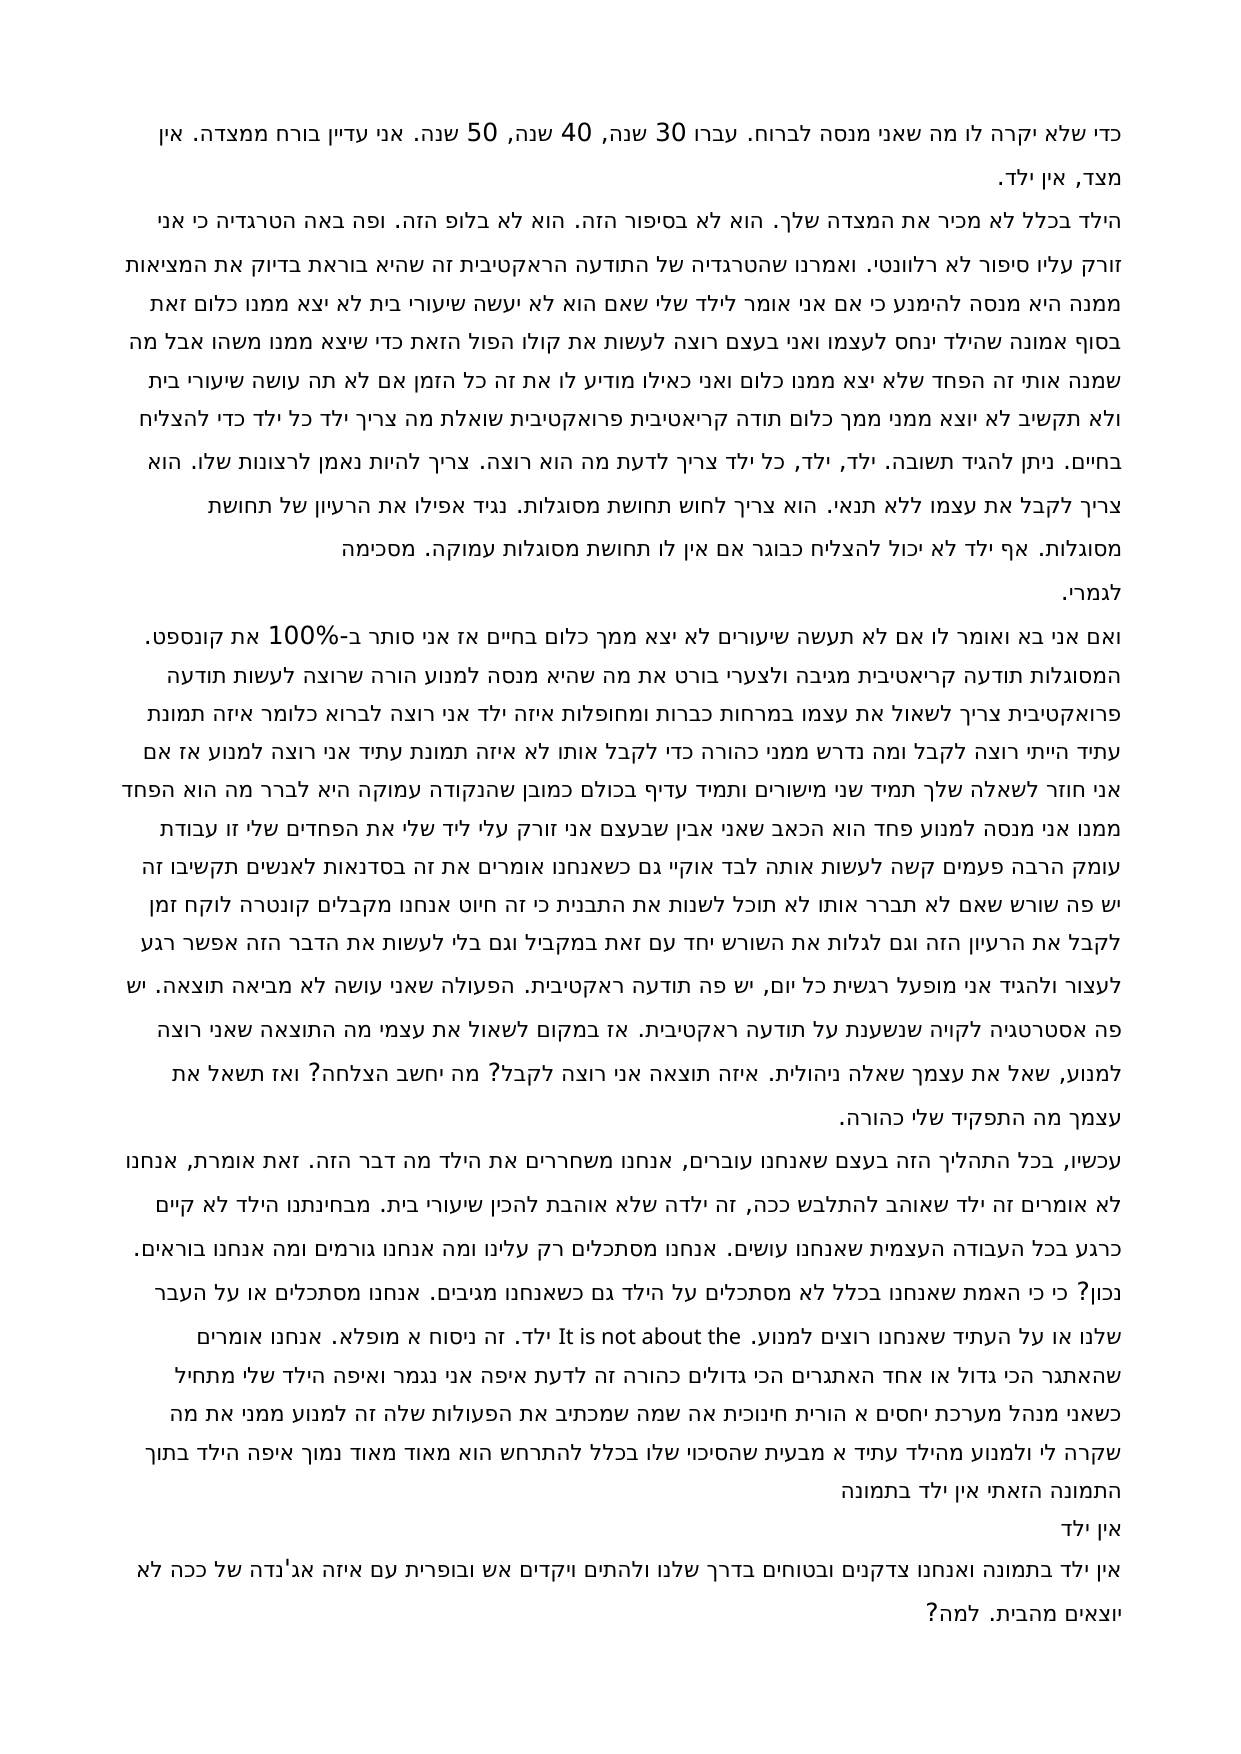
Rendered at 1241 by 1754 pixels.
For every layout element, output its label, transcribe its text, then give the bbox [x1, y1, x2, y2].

text אין ילד בתמונה ואנחנו צדקנים ובטוחים בדרך שלנו ולהתים ויקדים אש ובופרית עם איזה אג'נדה של ככה לא יוצאים מהבית. למה? [118, 1554, 1122, 1627]
text עכשיו, בכל התהליך הזה בעצם שאנחנו עוברים, אנחנו משחררים את הילד מה דבר הזה. זאת אומרת, אנחנו לא אומרים זה ילד שאוהב להתלבש ככה, זה ילדה שלא אוהבת להכין שיעורי בית. מבחינתנו הילד לא קיים כרגע בכל העבודה העצמית שאנחנו עושים. אנחנו מסתכלים רק עלינו ומה אנחנו גורמים ומה אנחנו בוראים. [118, 1146, 1122, 1262]
text קודם כל אני אומר כל הצירה היא מבורכת. אני הייתי עובד ככה אם יש לי טקס בחיים מול אחד הילדים שקוראים בו שני דברים אחד אני מאבד את השקט הנפשי שלי באופן קבוע על אותם הדברים הייתי יוצר לשאול שאלה ופעם שנייה אם אני לא מצליח להשיג תוצאות שונות מול הילד הייתי יוצר לשאול שאלה ופה הייתי עושה עבודה באחד משני ממדים כמובן שהעבודה העמוקה היא לשאול מה בעצם מאיים עליי מאיזה עתיד אני מנסה לברוח כלומר מאיזה פחד או כאב שלי אני מנסה לברוח שזו השלכה על הילד ופעם שנייה איזה עתיד אני מנסה למנוע א מהילד הרבה פעמים כשאני פוגש הורים שנלחמים הם מרגישים שיש להם ילד outטל א לא ממושמע אני אומר למה זה הוא לא ממושמע לא עושה שיעורים הוא עושה מה שבא לור טהטה וכשאני הולך איתם על התודעה הראקטיבית שלהם איזה תמונת עתיד הם רואים שתתרחש לילד הם רואים את הילד זרוק בשוחן בלי שיניים שהיו את הכליה ומכרו אותה כ הוא לא עשה שיעורים אבל כשאנחנו מתבוננים על הילד באופן נטרלי מכניסים אותו לאיזה אקסלזה ערך מוחלט אנחנו מגלים ילד חכם אינטליגנטי שהולך נגד הזרם עושה מה שהוא רוצה מנהיג חברתי וההורה עומד מולו ורואה את הילד בשוחה ו ותוקף את הילד על זה שהוא כן הוא לא מכין שיעורים כי אם הוא לא הכין שיעורים הוא גמור בשוחה הילד מנהיג חכם אינטליגנטי כריזמטי נאמן לעצמו ומסוגל לעמוד מול אבא שלו. זה ילד שבוודאות יצליח. אני שואל את ההורה הזה, תגיד לי כשאנחנו מסתכלים עכשיו על הילד הזה, מה הסיכוי שהוא לא יצליח בחיים? הוא אומר לי 0.03. אני אומר לו, כמה אנרגיה אתה משקיע בשיעור? אומר לי, 97% מהזמן אני פוצץ על הדברים האלה. אז אפילו מהלך כזה של לעצור ולראות מה אני מנסה למנוע ואיפה זה באמת עומד מאוד. מה הסיכוי שהילדה שלך תצא ש*****? תסתכל עליה רגע, תסתכל, תעצור ותסתכל עליה. מה הסיכוי עם שני הורים כאלה בסביבה כזו, בתרבות כזו, עם החינוך שלך עם הפנימיות שכבר יש לה. מה הסיכוי? 0.03. על מה אתה משקיע כל כך אנרגיה? אני משקיע כל כך הרבה אנרגיה כי יש לי פחד שהוא שלי ואני לא מוכן שהמצוד הזאת תשוכפל על הילד שלי. אז אני נלחם בילד כדי שלא יקרה לו מה שאני מנסה לברוח. עברו 30 שנה, 40 שנה, 50 שנה. אני עדיין בורח ממצדה. אין מצד, אין ילד. [118, 118, 1122, 191]
text לגמרי. [118, 577, 1122, 606]
text אין ילד [118, 1516, 1122, 1542]
text הילד בכלל לא מכיר את המצדה שלך. הוא לא בסיפור הזה. הוא לא בלופ הזה. ופה באה הטרגדיה כי אני זורק עליו סיפור לא רלוונטי. ואמרנו שהטרגדיה של התודעה הראקטיבית זה שהיא בוראת בדיוק את המציאות ממנה היא מנסה להימנע כי אם אני אומר לילד שלי שאם הוא לא יעשה שיעורי בית לא יצא ממנו כלום זאת בסוף אמונה שהילד ינחס לעצמו ואני בעצם רוצה לעשות את קולו הפול הזאת כדי שיצא ממנו משהו אבל מה שמנה אותי זה הפחד שלא יצא ממנו כלום ואני כאילו מודיע לו את זה כל הזמן אם לא תה עושה שיעורי בית ולא תקשיב לא יוצא ממני ממך כלום תודה קריאטיבית פרואקטיבית שואלת מה צריך ילד כל ילד כדי להצליח בחיים. ניתן להגיד תשובה. ילד, ילד, כל ילד צריך לדעת מה הוא רוצה. צריך להיות נאמן לרצונות שלו. הוא צריך לקבל את עצמו ללא תנאי. הוא צריך לחוש תחושת מסוגלות. נגיד אפילו את הרעיון של תחושת מסוגלות. אף ילד לא יכול להצליח כבוגר אם אין לו תחושת מסוגלות עמוקה. מסכימה [118, 206, 1122, 563]
text ואם אני בא ואומר לו אם לא תעשה שיעורים לא יצא ממך כלום בחיים אז אני סותר ב-100% את קונספט. המסוגלות תודעה קריאטיבית מגיבה ולצערי בורט את מה שהיא מנסה למנוע הורה שרוצה לעשות תודעה פרואקטיבית צריך לשאול את עצמו במרחות כברות ומחופלות איזה ילד אני רוצה לברוא כלומר איזה תמונת עתיד הייתי רוצה לקבל ומה נדרש ממני כהורה כדי לקבל אותו לא איזה תמונת עתיד אני רוצה למנוע אז אם אני חוזר לשאלה שלך תמיד שני מישורים ותמיד עדיף בכולם כמובן שהנקודה עמוקה היא לברר מה הוא הפחד ממנו אני מנסה למנוע פחד הוא הכאב שאני אבין שבעצם אני זורק עלי ליד שלי את הפחדים שלי זו עבודת עומק הרבה פעמים קשה לעשות אותה לבד אוקיי גם כשאנחנו אומרים את זה בסדנאות לאנשים תקשיבו זה יש פה שורש שאם לא תברר אותו לא תוכל לשנות את התבנית כי זה חיוט אנחנו מקבלים קונטרה לוקח זמן לקבל את הרעיון הזה וגם לגלות את השורש יחד עם זאת במקביל וגם בלי לעשות את הדבר הזה אפשר רגע לעצור ולהגיד אני מופעל רגשית כל יום, יש פה תודעה ראקטיבית. הפעולה שאני עושה לא מביאה תוצאה. יש פה אסטרטגיה לקויה שנשענת על תודעה ראקטיבית. אז במקום לשאול את עצמי מה התוצאה שאני רוצה למנוע, שאל את עצמך שאלה ניהולית. איזה תוצאה אני רוצה לקבל? מה יחשב הצלחה? ואז תשאל את עצמך מה התפקיד שלי כהורה. [118, 621, 1122, 1131]
text נכון? כי כי האמת שאנחנו בכלל לא מסתכלים על הילד גם כשאנחנו מגיבים. אנחנו מסתכלים או על העבר שלנו או על העתיד שאנחנו רוצים למנוע. It is not about the ילד. זה ניסוח א מופלא. אנחנו אומרים שהאתגר הכי גדול או אחד האתגרים הכי גדולים כהורה זה לדעת איפה אני נגמר ואיפה הילד שלי מתחיל כשאני מנהל מערכת יחסים א הורית חינוכית אה שמה שמכתיב את הפעולות שלה זה למנוע ממני את מה שקרה לי ולמנוע מהילד עתיד א מבעית שהסיכוי שלו בכלל להתרחש הוא מאוד מאוד נמוך איפה הילד בתוך התמונה הזאתי אין ילד בתמונה [118, 1277, 1122, 1503]
